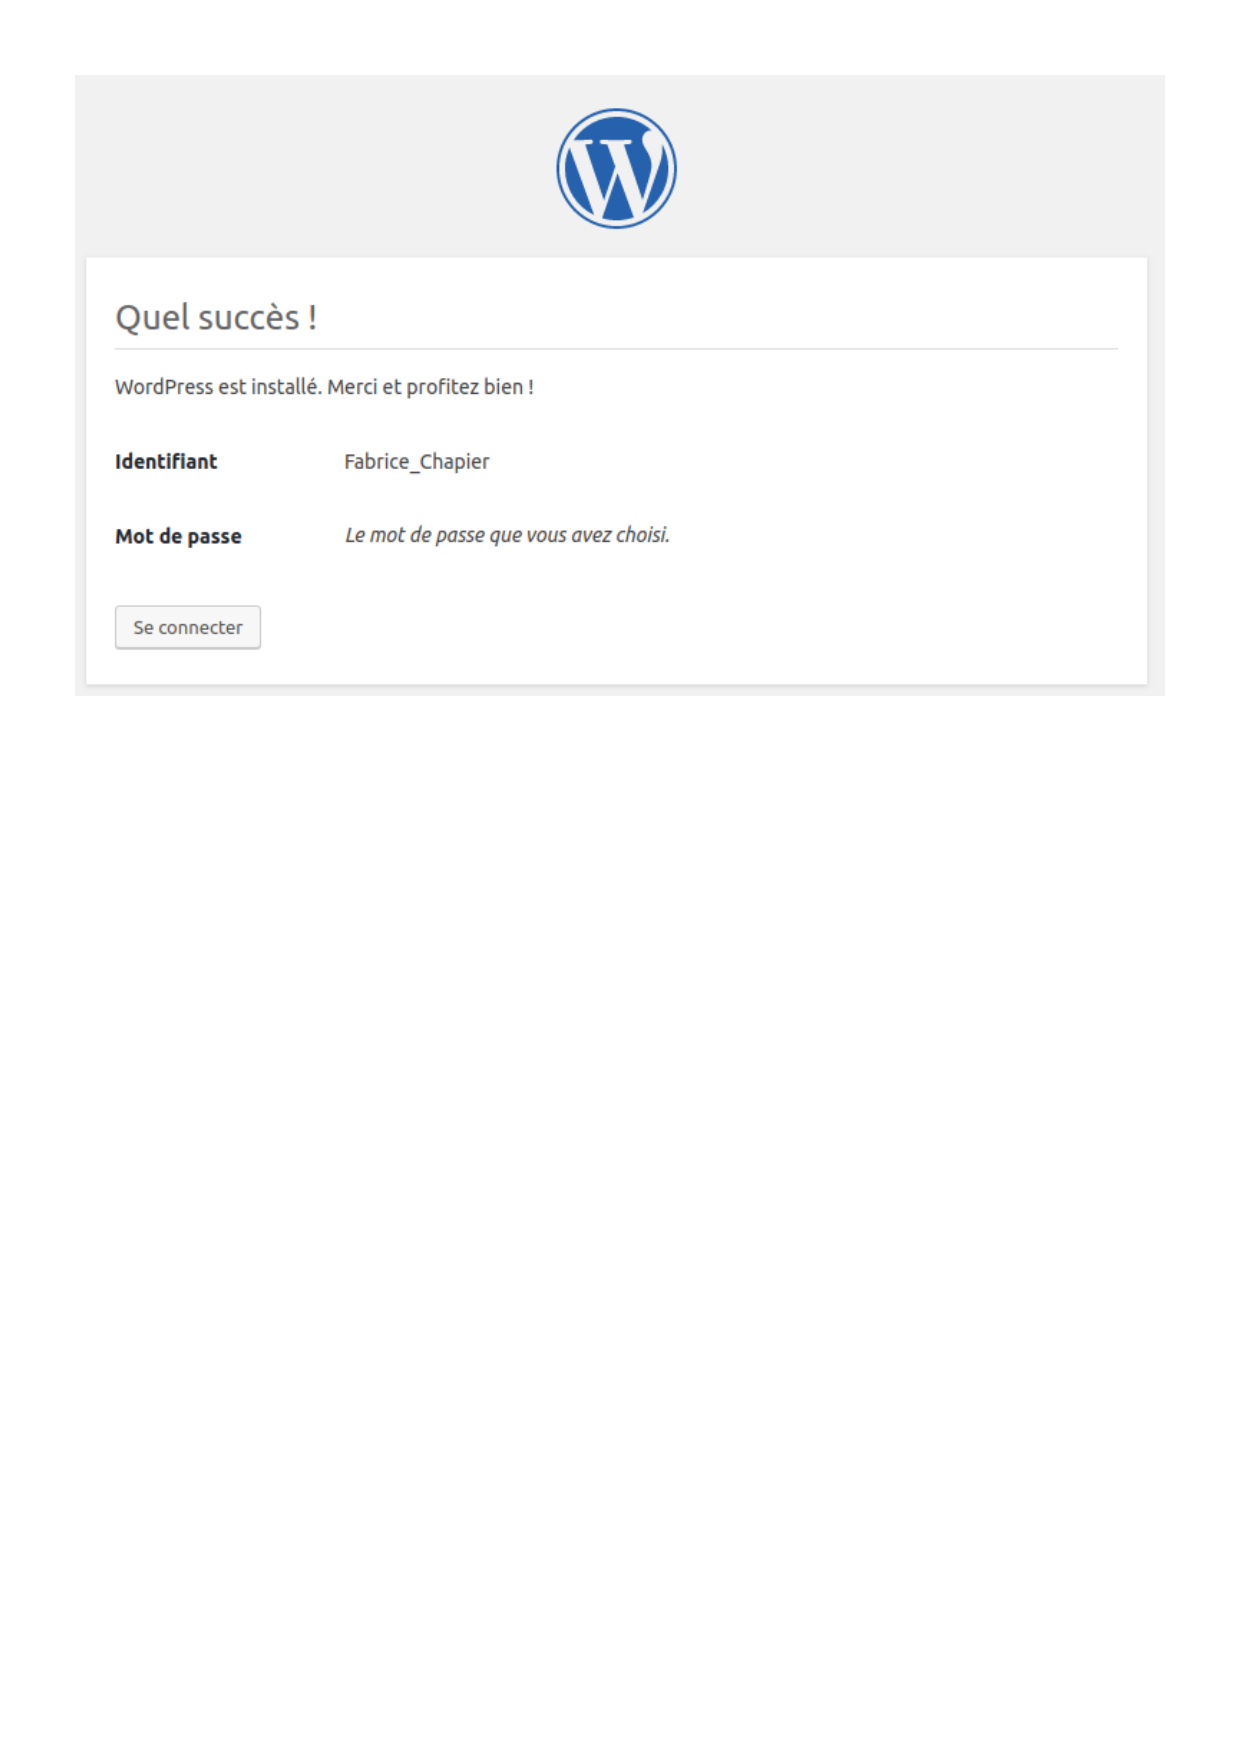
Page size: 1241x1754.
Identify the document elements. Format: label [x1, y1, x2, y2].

picture [75, 75, 1166, 696]
